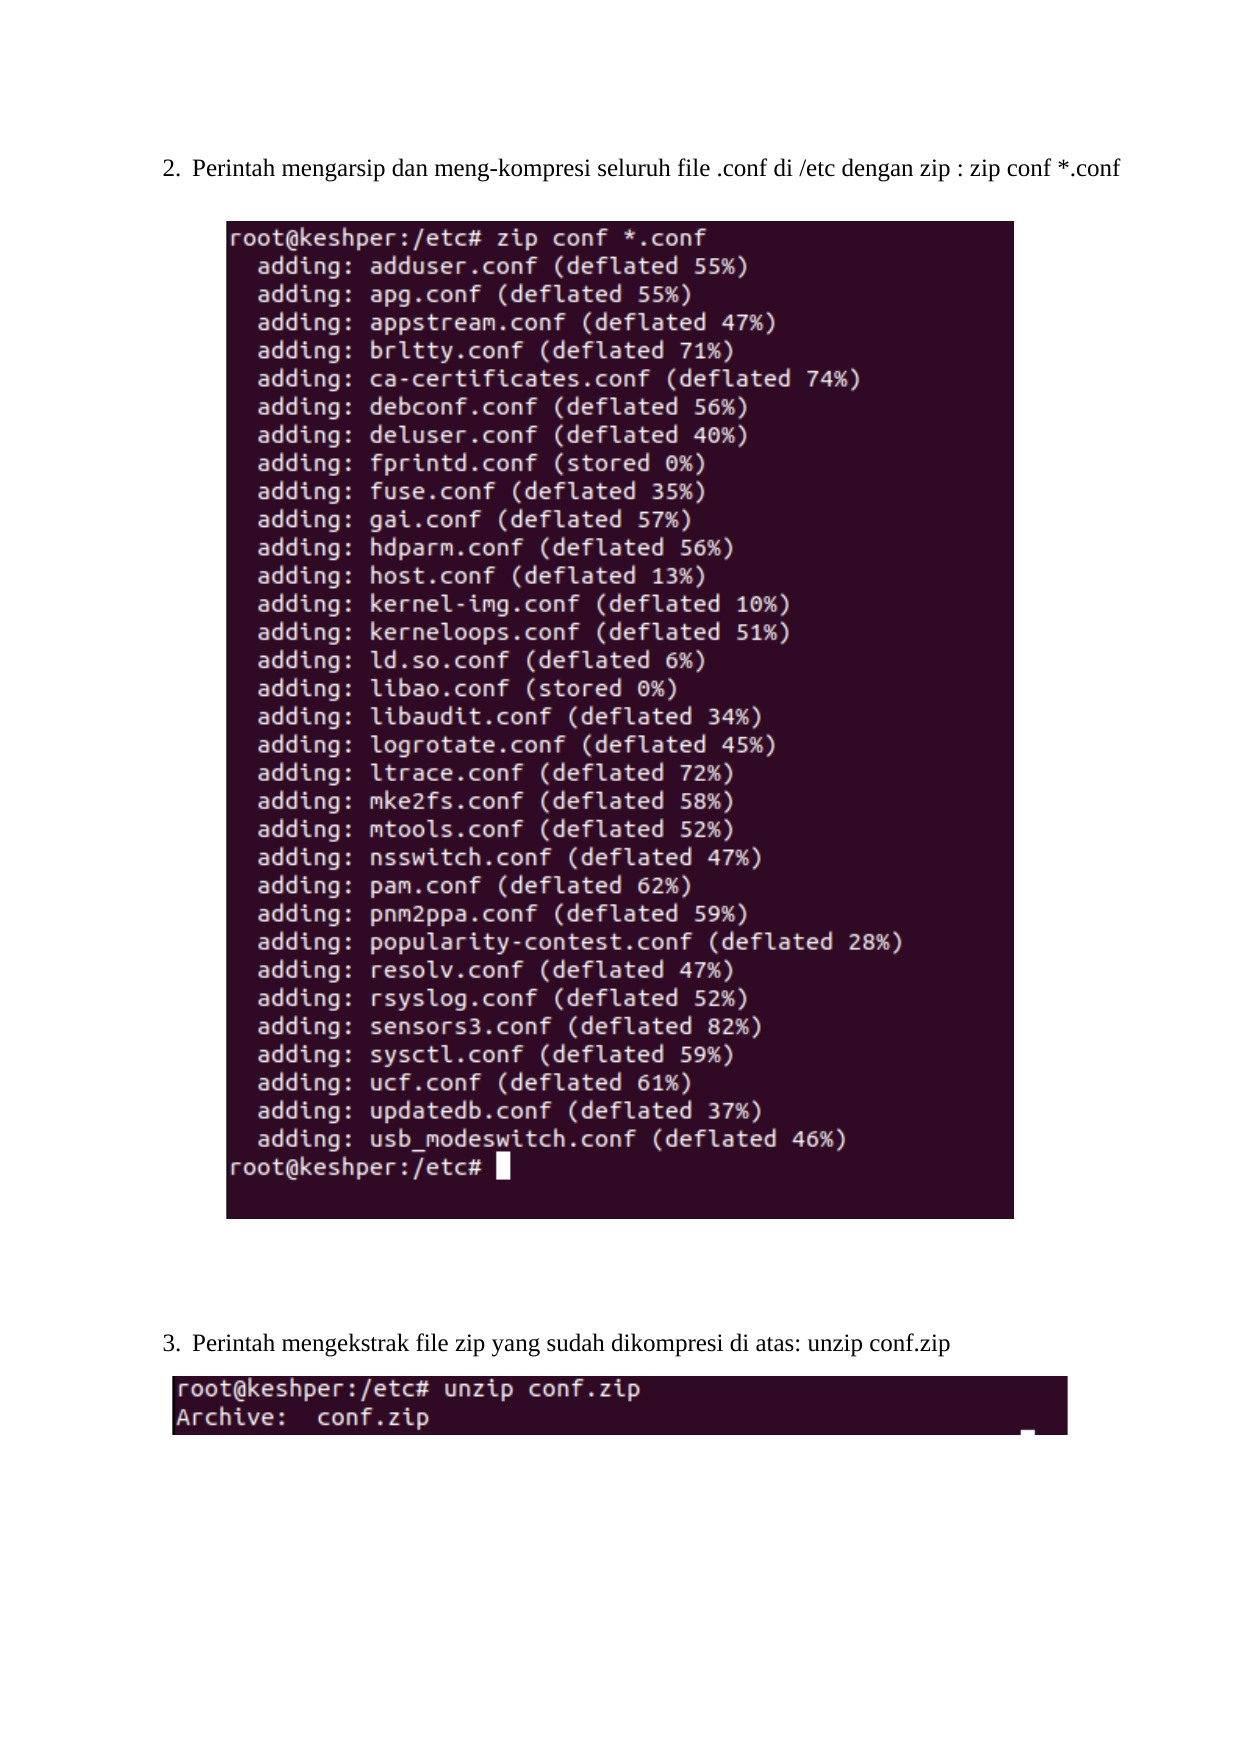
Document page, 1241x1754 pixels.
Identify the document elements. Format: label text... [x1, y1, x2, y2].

list Perintah mengekstrak file zip yang sudah dikompresi di atas: unzip conf.zip [162, 1328, 1122, 1356]
picture [172, 1376, 1068, 1435]
list Perintah mengarsip dan meng-kompresi seluruh file .conf di /etc dengan zip : zip conf *.conf [162, 153, 1122, 181]
picture [226, 221, 1014, 1219]
